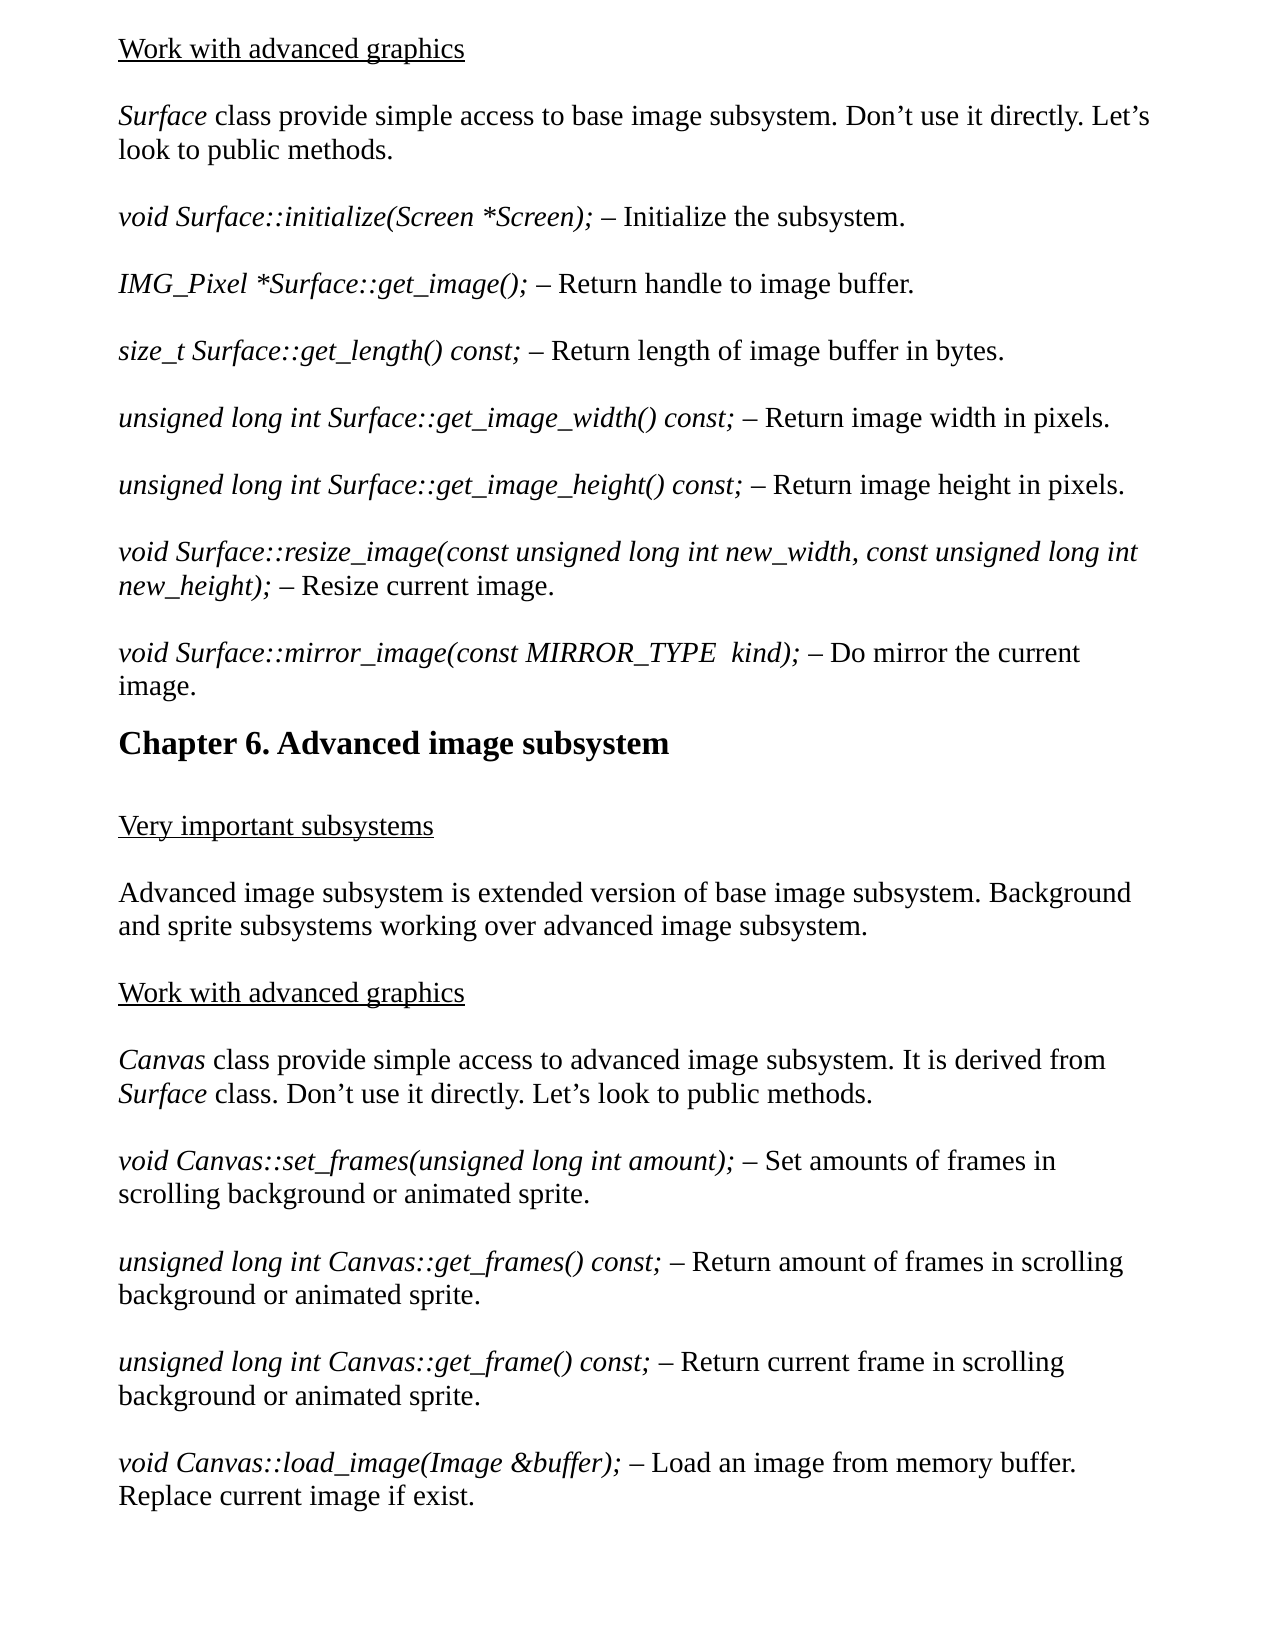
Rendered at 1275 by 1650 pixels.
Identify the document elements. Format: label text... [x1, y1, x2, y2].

text void Surface::mirror_image(const MIRROR_TYPE kind); – Do mirror the current image. [118, 635, 1157, 702]
subtitle Chapter 6. Advanced image subsystem [118, 723, 1157, 762]
text unsigned long int Surface::get_image_width() const; – Return image width in pixels. [118, 400, 1157, 434]
text IMG_Pixel *Surface::get_image(); – Return handle to image buffer. [118, 266, 1157, 299]
text Canvas class provide simple access to advanced image subsystem. It is derived from Surface class. Don’t use it directly. Let’s look to public methods. [118, 1042, 1157, 1109]
text void Canvas::set_frames(unsigned long int amount); – Set amounts of frames in scrolling background or animated sprite. [118, 1143, 1157, 1210]
text unsigned long int Canvas::get_frames() const; – Return amount of frames in scrolling background or animated sprite. [118, 1244, 1157, 1311]
text Surface class provide simple access to base image subsystem. Don’t use it directly. Let’s look to public methods. [118, 98, 1157, 165]
text void Canvas::load_image(Image &buffer); – Load an image from memory buffer. Replace current image if exist. [118, 1445, 1157, 1512]
text void Surface::initialize(Screen *Screen); – Initialize the subsystem. [118, 199, 1157, 232]
text unsigned long int Canvas::get_frame() const; – Return current frame in scrolling background or animated sprite. [118, 1344, 1157, 1411]
text unsigned long int Surface::get_image_height() const; – Return image height in pixels. [118, 467, 1157, 501]
text size_t Surface::get_length() const; – Return length of image buffer in bytes. [118, 333, 1157, 367]
text Work with advanced graphics [118, 975, 1157, 1009]
text void Surface::resize_image(const unsigned long int new_width, const unsigned long int new_height); – Resize current image. [118, 534, 1157, 601]
text Very important subsystems [118, 808, 1157, 841]
text Work with advanced graphics [118, 31, 1157, 65]
text Advanced image subsystem is extended version of base image subsystem. Background and sprite subsystems working over advanced image subsystem. [118, 875, 1157, 942]
